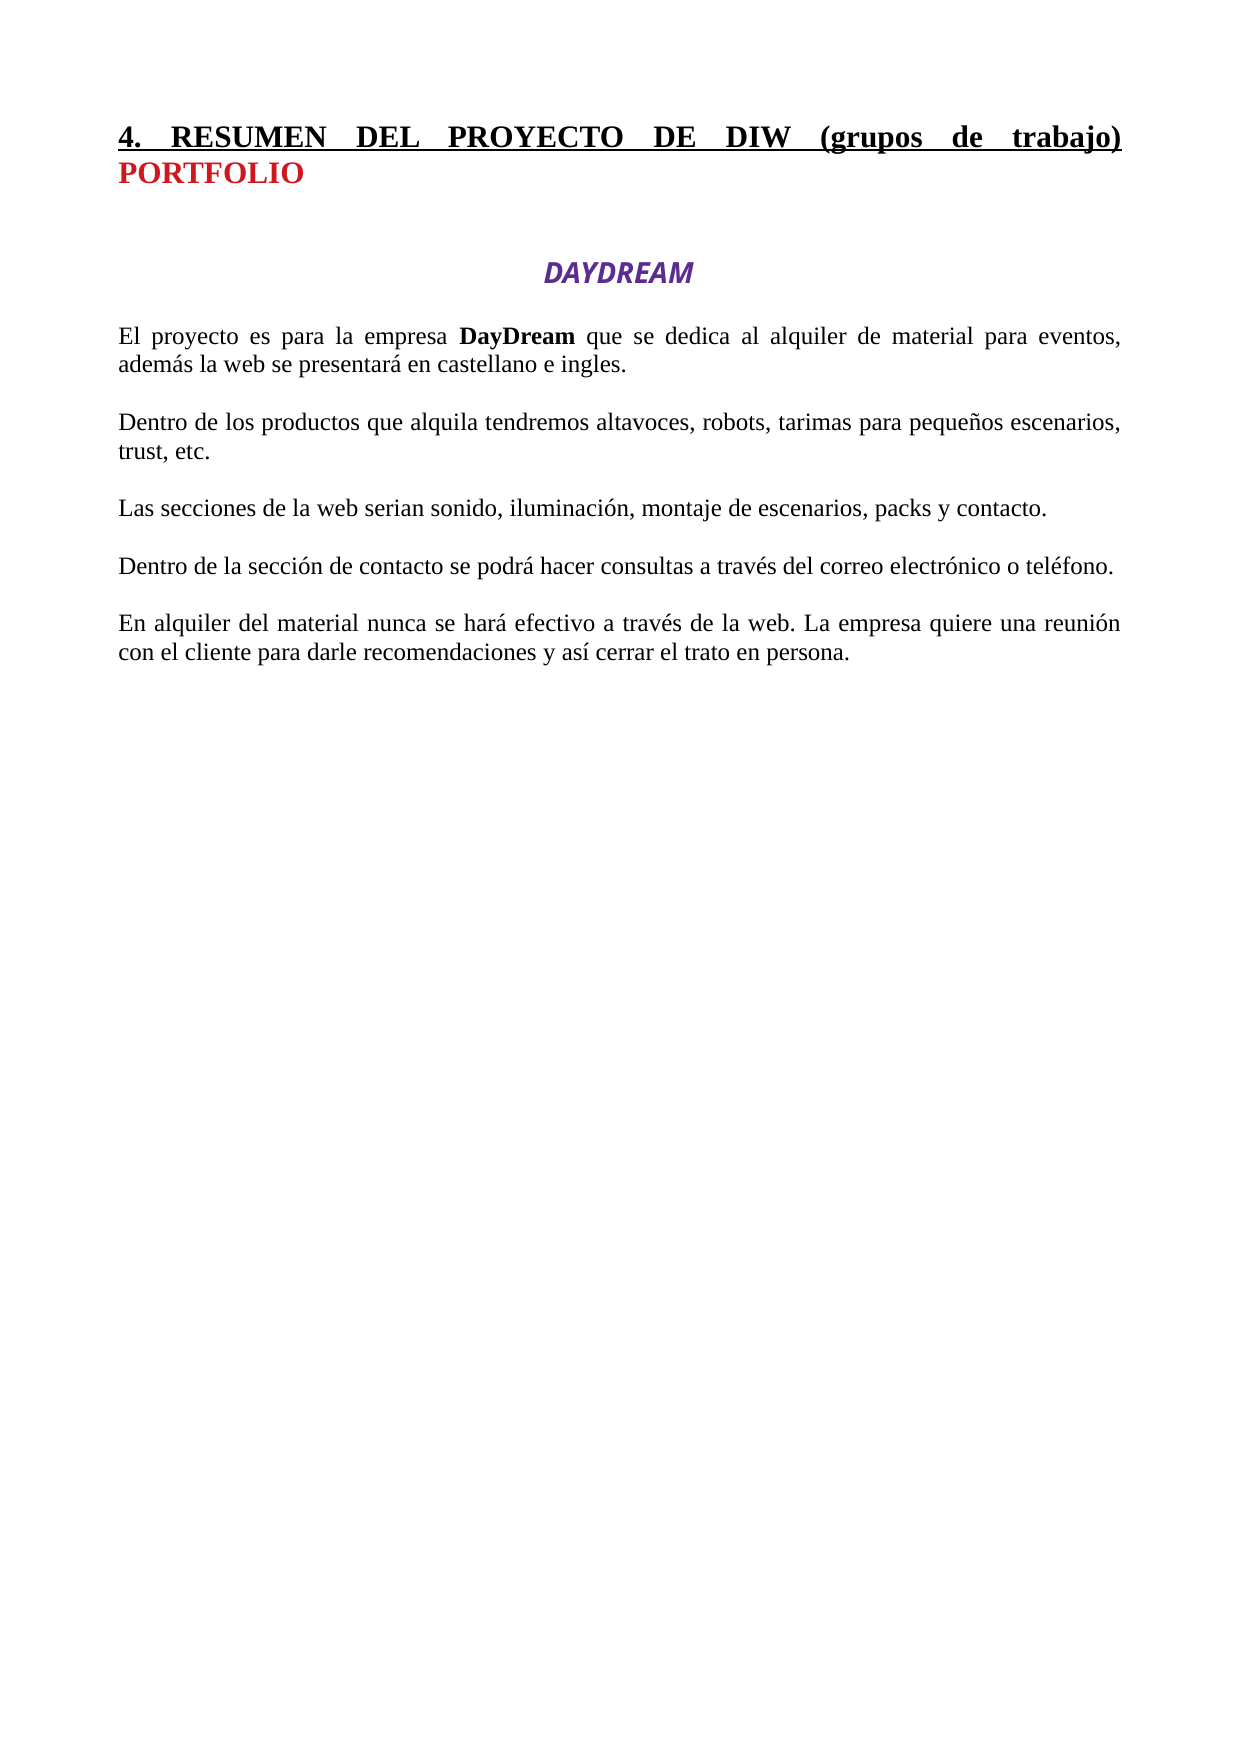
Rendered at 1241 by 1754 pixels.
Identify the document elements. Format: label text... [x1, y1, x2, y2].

text 4. RESUMEN DEL PROYECTO DE DIW (grupos de trabajo) [118, 118, 1122, 149]
text Dentro de los productos que alquila tendremos altavoces, robots, tarimas para pequeños escenarios, trust, etc. [118, 407, 1122, 464]
text Las secciones de la web serian sonido, iluminación, montaje de escenarios, packs y contacto. [118, 493, 1122, 522]
text Dentro de la sección de contacto se podrá hacer consultas a través del correo electrónico o teléfono. [118, 551, 1122, 579]
text PORTFOLIO [118, 151, 1122, 190]
text DAYDREAM [118, 252, 1122, 292]
text El proyecto es para la empresa DayDream que se dedica al alquiler de material para eventos, además la web se presentará en castellano e ingles. [118, 321, 1122, 378]
text En alquiler del material nunca se hará efectivo a través de la web. La empresa quiere una reunión con el cliente para darle recomendaciones y así cerrar el trato en persona. [118, 608, 1122, 666]
